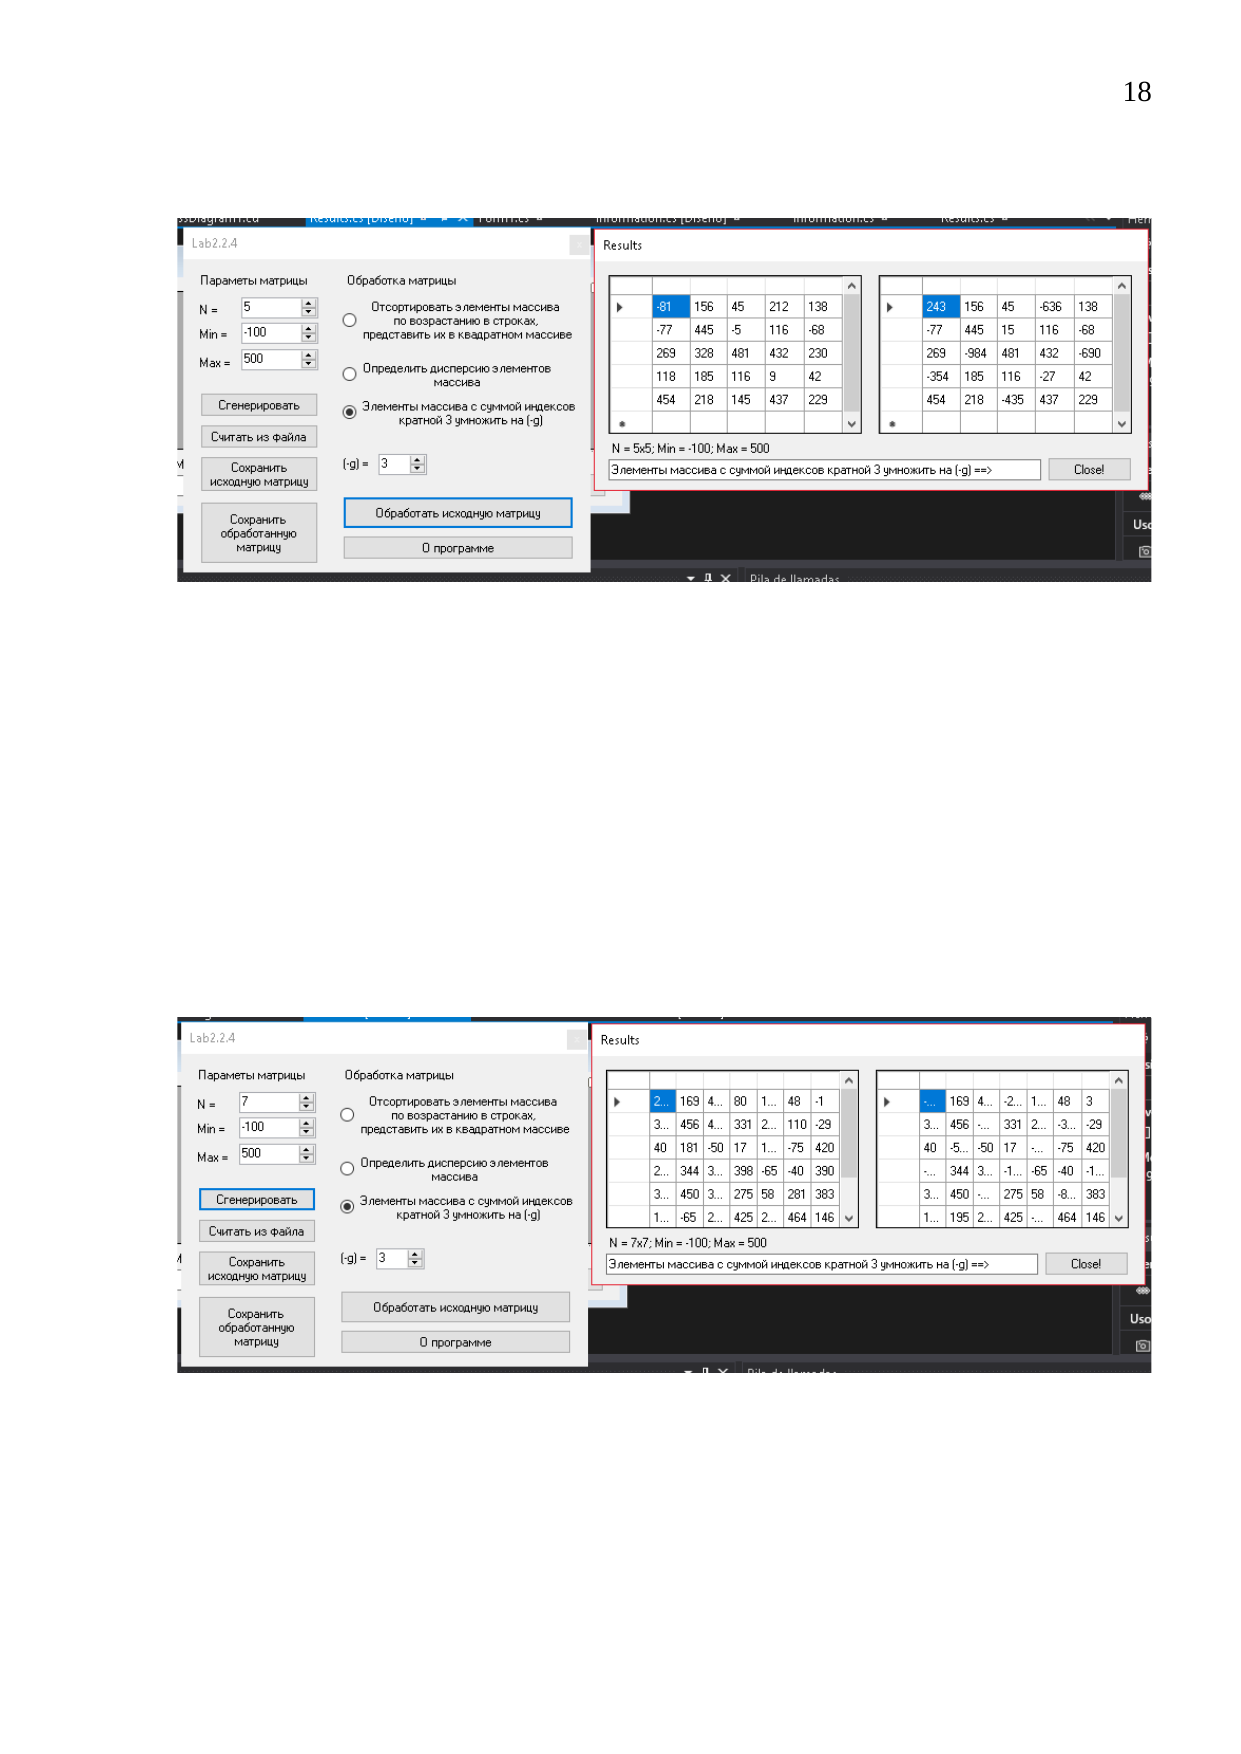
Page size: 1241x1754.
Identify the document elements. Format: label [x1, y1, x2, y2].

picture [177, 218, 1152, 582]
picture [177, 1017, 1152, 1373]
